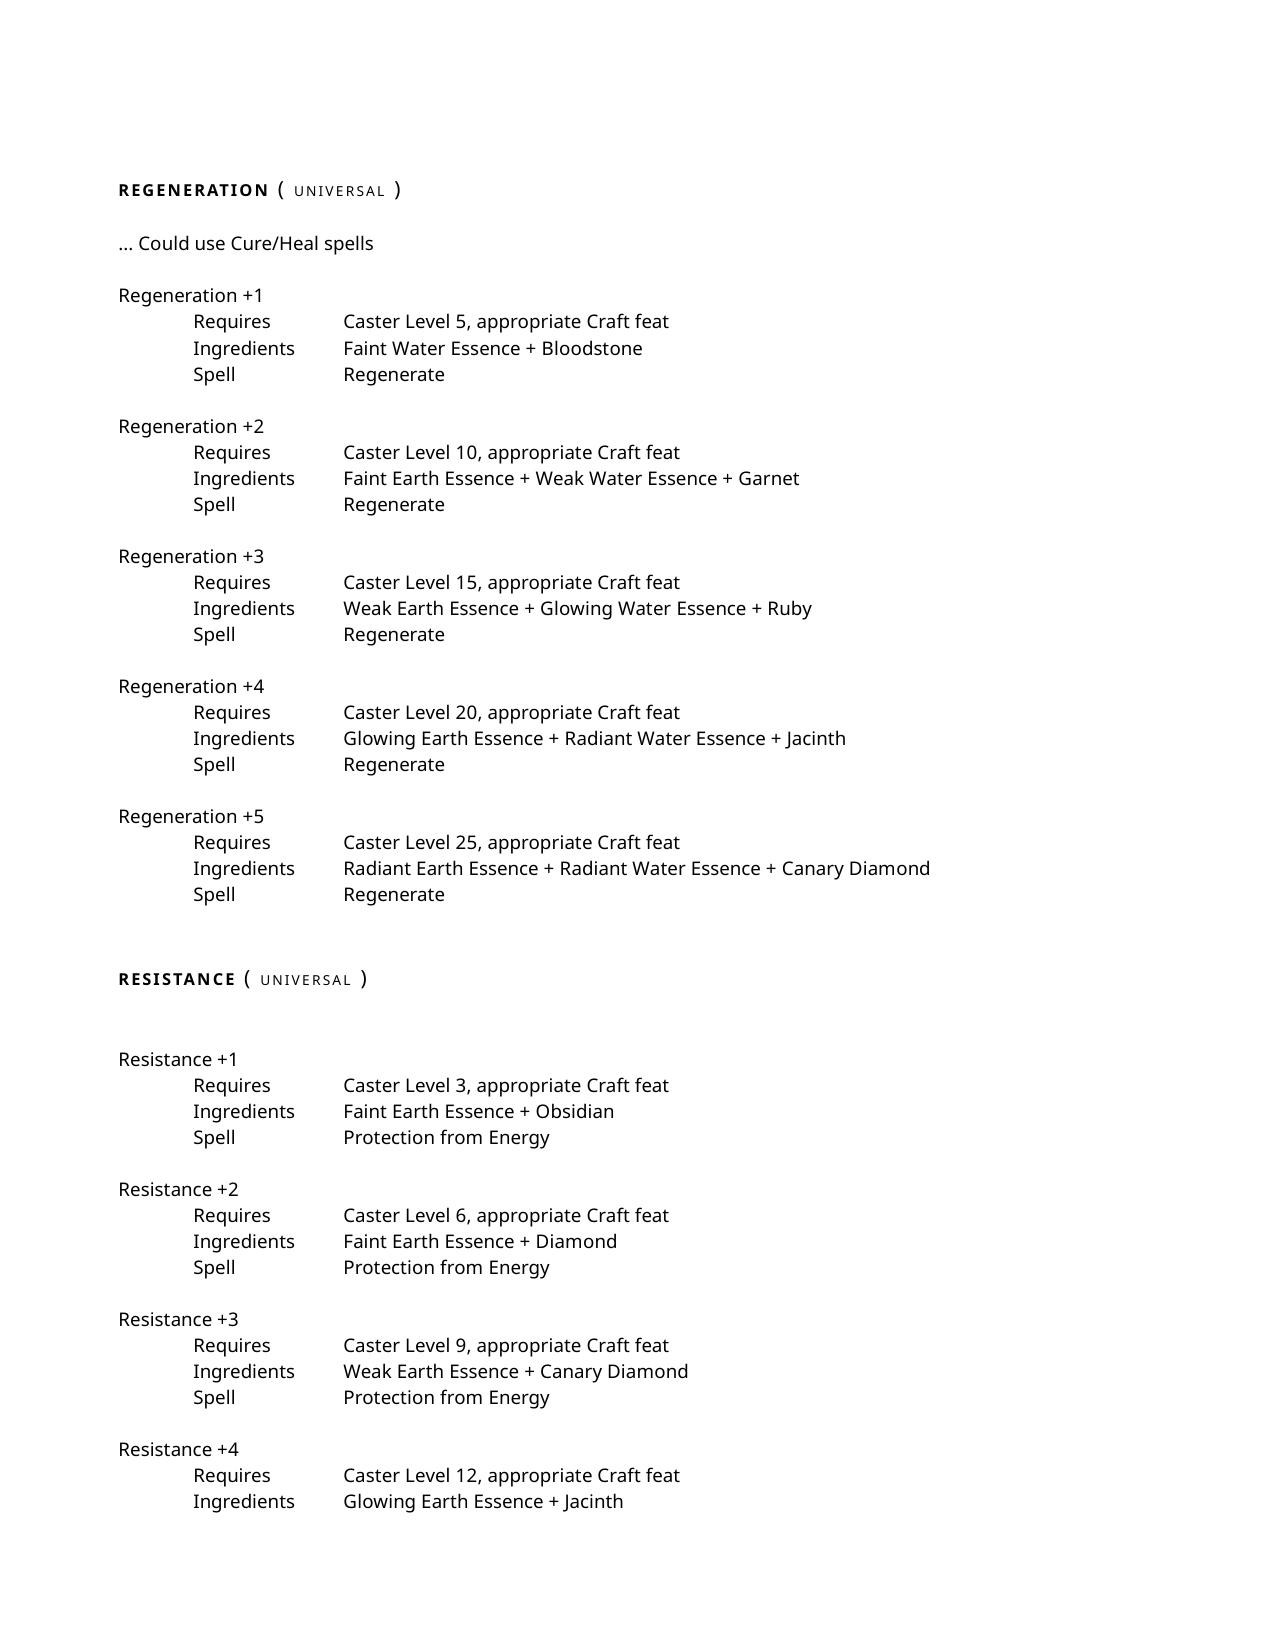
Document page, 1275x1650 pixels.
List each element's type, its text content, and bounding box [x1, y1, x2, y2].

text Ingredients Radiant Earth Essence + Radiant Water Essence + Canary Diamond [118, 855, 1157, 881]
text Requires Caster Level 15, appropriate Craft feat [118, 569, 1157, 595]
text Resistance +1 [118, 1045, 1157, 1071]
text Resistance +4 [118, 1436, 1157, 1462]
text Ingredients Glowing Earth Essence + Radiant Water Essence + Jacinth [118, 725, 1157, 751]
text Ingredients Glowing Earth Essence + Jacinth [118, 1488, 1157, 1514]
text Spell Regenerate [118, 881, 1157, 907]
text Ingredients Weak Earth Essence + Glowing Water Essence + Ruby [118, 595, 1157, 621]
text Ingredients Weak Earth Essence + Canary Diamond [118, 1358, 1157, 1384]
text Spell Protection from Energy [118, 1384, 1157, 1410]
text Requires Caster Level 25, appropriate Craft feat [118, 829, 1157, 855]
text Requires Caster Level 10, appropriate Craft feat [118, 438, 1157, 464]
text Requires Caster Level 6, appropriate Craft feat [118, 1202, 1157, 1228]
text Regeneration +3 [118, 543, 1157, 569]
text resistance ( universal ) [118, 959, 1157, 993]
text Requires Caster Level 5, appropriate Craft feat [118, 308, 1157, 334]
text Spell Protection from Energy [118, 1123, 1157, 1149]
text regeneration ( universal ) [118, 170, 1157, 204]
text Ingredients Faint Water Essence + Bloodstone [118, 334, 1157, 360]
text Spell Regenerate [118, 360, 1157, 386]
text Spell Regenerate [118, 491, 1157, 517]
text Ingredients Faint Earth Essence + Diamond [118, 1228, 1157, 1254]
text Resistance +2 [118, 1176, 1157, 1202]
text Regeneration +4 [118, 673, 1157, 699]
text Requires Caster Level 3, appropriate Craft feat [118, 1071, 1157, 1097]
text Requires Caster Level 12, appropriate Craft feat [118, 1462, 1157, 1488]
text ... Could use Cure/Heal spells [118, 230, 1157, 256]
text Spell Protection from Energy [118, 1254, 1157, 1280]
text Spell Regenerate [118, 621, 1157, 647]
text Regeneration +1 [118, 282, 1157, 308]
text Regeneration +2 [118, 412, 1157, 438]
text Requires Caster Level 20, appropriate Craft feat [118, 699, 1157, 725]
text Ingredients Faint Earth Essence + Obsidian [118, 1097, 1157, 1123]
text Resistance +3 [118, 1306, 1157, 1332]
text Ingredients Faint Earth Essence + Weak Water Essence + Garnet [118, 464, 1157, 491]
text Requires Caster Level 9, appropriate Craft feat [118, 1332, 1157, 1358]
text Regeneration +5 [118, 803, 1157, 829]
text Spell Regenerate [118, 751, 1157, 777]
